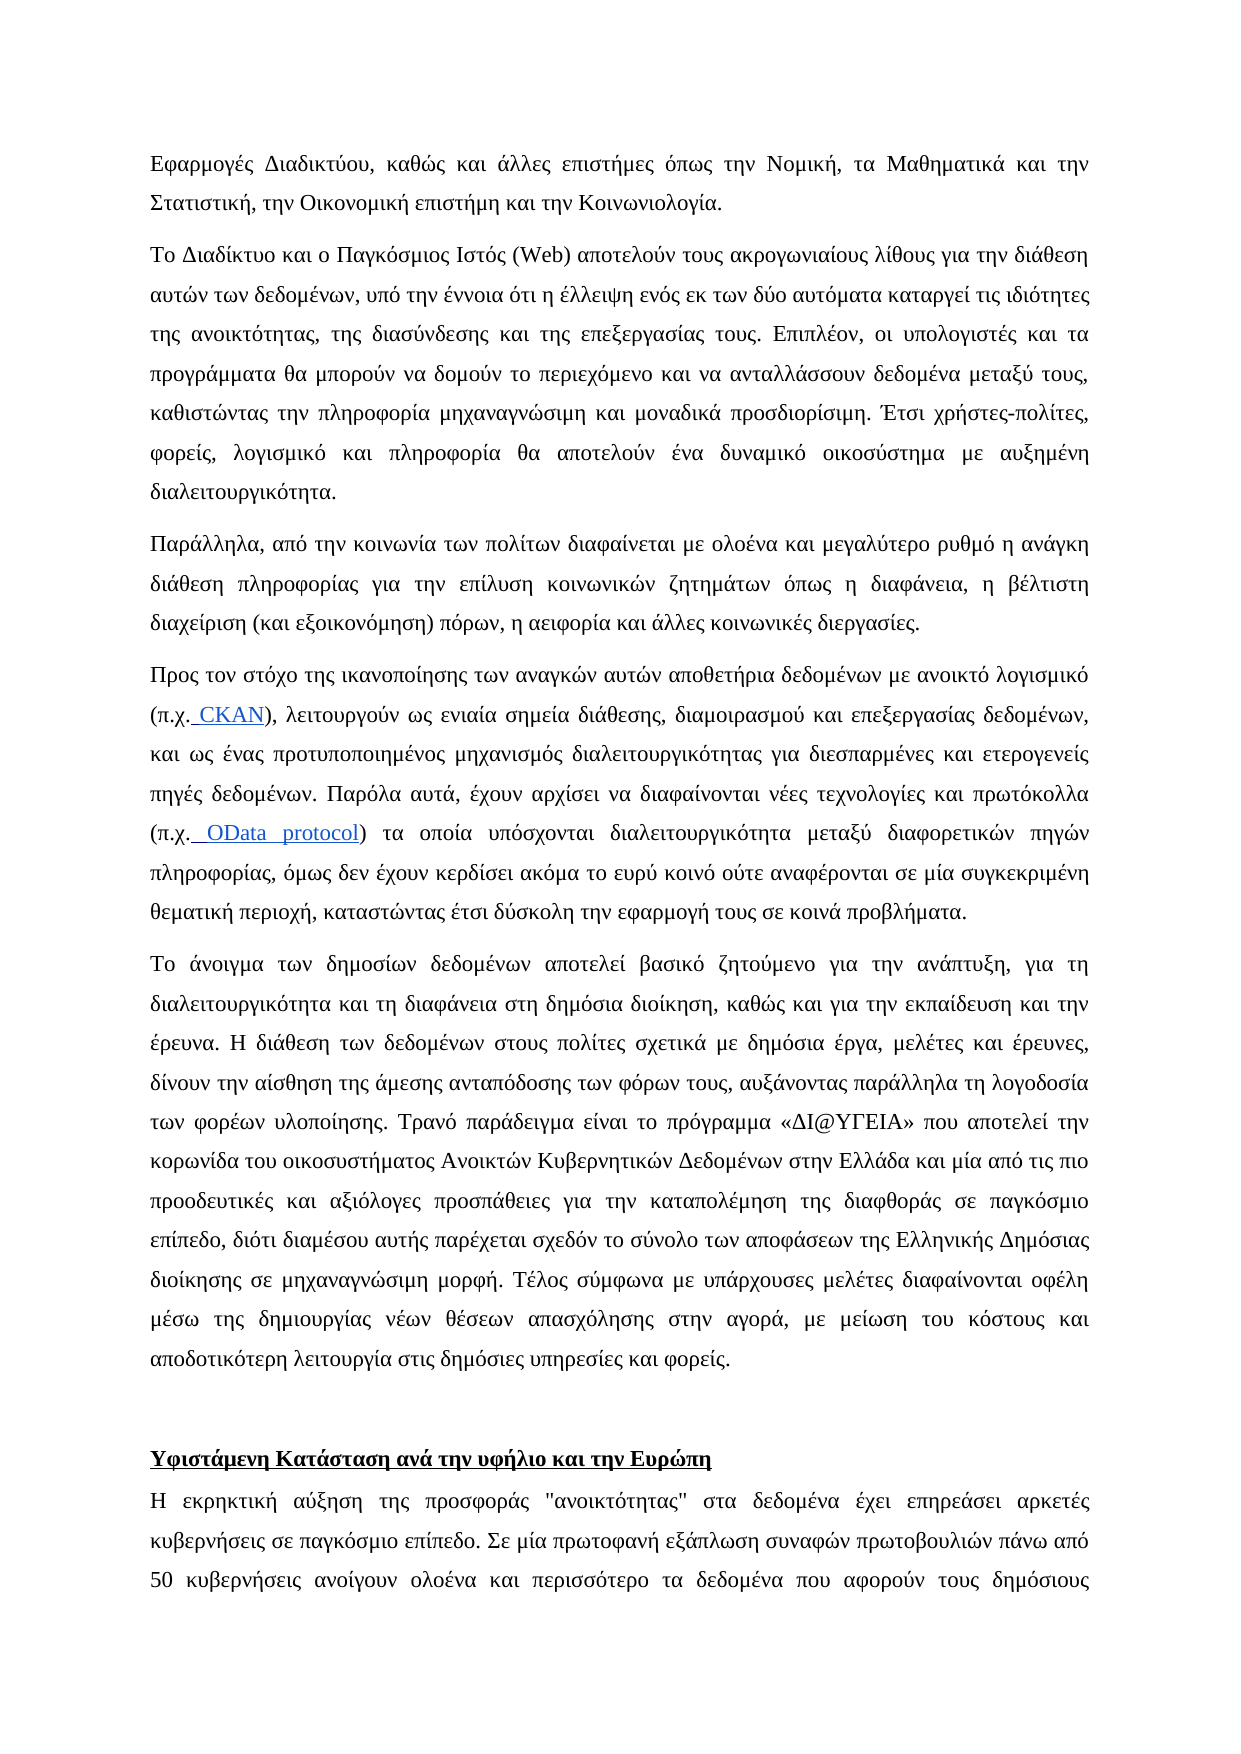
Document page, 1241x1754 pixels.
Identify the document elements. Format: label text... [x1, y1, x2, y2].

text Το Διαδίκτυο και ο Παγκόσμιος Ιστός (Web) αποτελούν τους ακρογωνιαίους λίθους για την διάθεση αυτών των δεδομένων, υπό την έννοια ότι η έλλειψη ενός εκ των δύο αυτόματα καταργεί τις ιδιότητες της ανοικτότητας, της διασύνδεσης και της επεξεργασίας τους. Επιπλέον, οι υπολογιστές και τα προγράμματα θα μπορούν να δομούν το περιεχόμενο και να ανταλλάσσουν δεδομένα μεταξύ τους, καθιστώντας την πληροφορία μηχαναγνώσιμη και μοναδικά προσδιορίσιμη. Έτσι χρήστες-πολίτες, φορείς, λογισμικό και πληροφορία θα αποτελούν ένα δυναμικό οικοσύστημα με αυξημένη διαλειτουργικότητα. [150, 241, 1091, 505]
text Το άνοιγμα των δημοσίων δεδομένων αποτελεί βασικό ζητούμενο για την ανάπτυξη, για τη διαλειτουργικότητα και τη διαφάνεια στη δημόσια διοίκηση, καθώς και για την εκπαίδευση και την έρευνα. Η διάθεση των δεδομένων στους πολίτες σχετικά με δημόσια έργα, μελέτες και έρευνες, δίνουν την αίσθηση της άμεσης ανταπόδοσης των φόρων τους, αυξάνοντας παράλληλα τη λογοδοσία των φορέων υλοποίησης. Τρανό παράδειγμα είναι το πρόγραμμα «ΔΙ@ΥΓΕΙΑ» που αποτελεί την κορωνίδα του οικοσυστήματος Ανοικτών Κυβερνητικών Δεδομένων στην Ελλάδα και μία από τις πιο προοδευτικές και αξιόλογες προσπάθειες για την καταπολέμηση της διαφθοράς σε παγκόσμιο επίπεδο, διότι διαμέσου αυτής παρέχεται σχεδόν το σύνολο των αποφάσεων της Ελληνικής Δημόσιας διοίκησης σε μηχαναγνώσιμη μορφή. Τέλος σύμφωνα με υπάρχουσες μελέτες διαφαίνονται οφέλη μέσω της δημιουργίας νέων θέσεων απασχόλησης στην αγορά, με μείωση του κόστους και αποδοτικότερη λειτουργία στις δημόσιες υπηρεσίες και φορείς. [150, 950, 1091, 1371]
text Υφιστάμενη Κατάσταση ανά την υφήλιο και την Ευρώπη [150, 1445, 1091, 1471]
text Παράλληλα, από την κοινωνία των πολίτων διαφαίνεται με ολοένα και μεγαλύτερο ρυθμό η ανάγκη διάθεση πληροφορίας για την επίλυση κοινωνικών ζητημάτων όπως η διαφάνεια, η βέλτιστη διαχείριση (και εξοικονόμηση) πόρων, η αειφορία και άλλες κοινωνικές διεργασίες. [150, 530, 1091, 636]
text Εφαρμογές Διαδικτύου, καθώς και άλλες επιστήμες όπως την Νομική, τα Μαθηματικά και την Στατιστική, την Οικονομική επιστήμη και την Κοινωνιολογία. [150, 150, 1091, 216]
text Η εκρηκτική αύξηση της προσφοράς "ανοικτότητας" στα δεδομένα έχει επηρεάσει αρκετές κυβερνήσεις σε παγκόσμιο επίπεδο. Σε μία πρωτοφανή εξάπλωση συναφών πρωτοβουλιών πάνω από 50 κυβερνήσεις ανοίγουν ολοένα και περισσότερο τα δεδομένα που αφορούν τους δημόσιους [150, 1487, 1091, 1593]
text Προς τον στόχο της ικανοποίησης των αναγκών αυτών αποθετήρια δεδομένων με ανοικτό λογισμικό (π.χ. CKAN), λειτουργούν ως ενιαία σημεία διάθεσης, διαμοιρασμού και επεξεργασίας δεδομένων, και ως ένας προτυποποιημένος μηχανισμός διαλειτουργικότητας για διεσπαρμένες και ετερογενείς πηγές δεδομένων. Παρόλα αυτά, έχουν αρχίσει να διαφαίνονται νέες τεχνολογίες και πρωτόκολλα (π.χ. OData protocol) τα οποία υπόσχονται διαλειτουργικότητα μεταξύ διαφορετικών πηγών πληροφορίας, όμως δεν έχουν κερδίσει ακόμα το ευρύ κοινό ούτε αναφέρονται σε μία συγκεκριμένη θεματική περιοχή, καταστώντας έτσι δύσκολη την εφαρμογή τους σε κοινά προβλήματα. [150, 661, 1091, 924]
